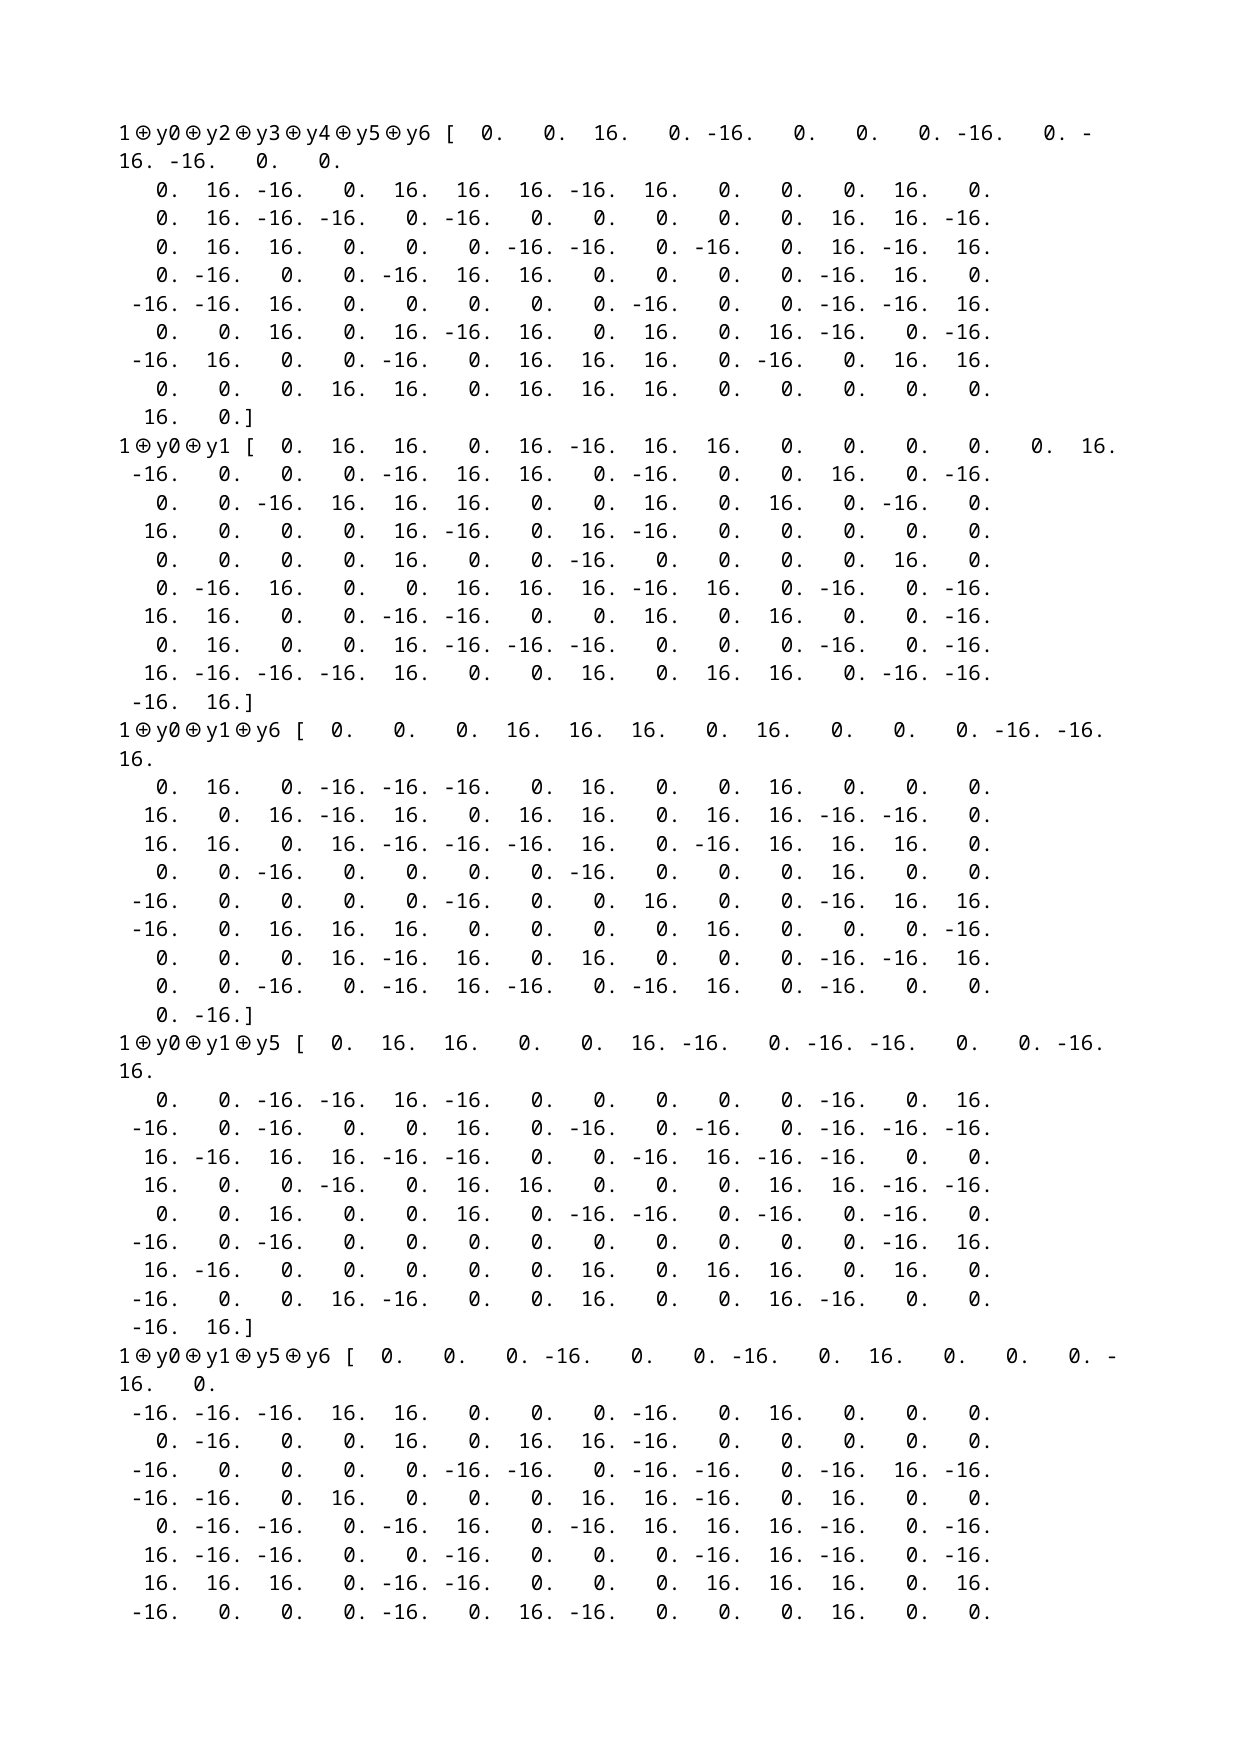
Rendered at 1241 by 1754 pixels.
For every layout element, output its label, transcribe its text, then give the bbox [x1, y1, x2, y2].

text 1⊕y0⊕y1⊕y5 [ 0. 16. 16. 0. 0. 16. -16. 0. -16. -16. 0. 0. -16. 16. [118, 1028, 1122, 1085]
text -16. 0. -16. 0. 0. 0. 0. 0. 0. 0. 0. 0. -16. 16. [118, 1227, 1122, 1256]
text 0. 0. 0. 16. -16. 16. 0. 16. 0. 0. 0. -16. -16. 16. [118, 943, 1122, 971]
text 0. 16. -16. -16. 0. -16. 0. 0. 0. 0. 0. 16. 16. -16. [118, 203, 1122, 232]
text 0. 0. -16. -16. 16. -16. 0. 0. 0. 0. 0. -16. 0. 16. [118, 1085, 1122, 1113]
text 16. 16. 16. 0. -16. -16. 0. 0. 0. 16. 16. 16. 0. 16. [118, 1568, 1122, 1597]
text 0. 0. 0. 0. 16. 0. 0. -16. 0. 0. 0. 0. 16. 0. [118, 545, 1122, 573]
text -16. -16. 0. 16. 0. 0. 0. 16. 16. -16. 0. 16. 0. 0. [118, 1483, 1122, 1512]
text 0. -16. 0. 0. -16. 16. 16. 0. 0. 0. 0. -16. 16. 0. [118, 260, 1122, 289]
text 16. 0. 0. 0. 16. -16. 0. 16. -16. 0. 0. 0. 0. 0. [118, 516, 1122, 545]
text 1⊕y0⊕y1⊕y5⊕y6 [ 0. 0. 0. -16. 0. 0. -16. 0. 16. 0. 0. 0. -16. 0. [118, 1341, 1122, 1398]
text 16. 0. 0. -16. 0. 16. 16. 0. 0. 0. 16. 16. -16. -16. [118, 1170, 1122, 1199]
text 1⊕y0⊕y1⊕y6 [ 0. 0. 0. 16. 16. 16. 0. 16. 0. 0. 0. -16. -16. 16. [118, 715, 1122, 772]
text 0. 0. -16. 0. -16. 16. -16. 0. -16. 16. 0. -16. 0. 0. [118, 971, 1122, 1000]
text 1⊕y0⊕y1 [ 0. 16. 16. 0. 16. -16. 16. 16. 0. 0. 0. 0. 0. 16. [118, 431, 1122, 459]
text -16. 0. 0. 0. 0. -16. -16. 0. -16. -16. 0. -16. 16. -16. [118, 1455, 1122, 1483]
text -16. 0. 0. 16. -16. 0. 0. 16. 0. 0. 16. -16. 0. 0. [118, 1284, 1122, 1312]
text 16. 16. 0. 16. -16. -16. -16. 16. 0. -16. 16. 16. 16. 0. [118, 829, 1122, 857]
text -16. -16. -16. 16. 16. 0. 0. 0. -16. 0. 16. 0. 0. 0. [118, 1398, 1122, 1426]
text 0. -16. -16. 0. -16. 16. 0. -16. 16. 16. 16. -16. 0. -16. [118, 1512, 1122, 1540]
text 0. 0. 16. 0. 0. 16. 0. -16. -16. 0. -16. 0. -16. 0. [118, 1199, 1122, 1227]
text 16. -16. 16. 16. -16. -16. 0. 0. -16. 16. -16. -16. 0. 0. [118, 1142, 1122, 1170]
text 0. -16. 0. 0. 16. 0. 16. 16. -16. 0. 0. 0. 0. 0. [118, 1426, 1122, 1455]
text 0. 16. 0. -16. -16. -16. 0. 16. 0. 0. 16. 0. 0. 0. [118, 772, 1122, 801]
text 0. 0. -16. 0. 0. 0. 0. -16. 0. 0. 0. 16. 0. 0. [118, 857, 1122, 886]
text -16. -16. 16. 0. 0. 0. 0. 0. -16. 0. 0. -16. -16. 16. [118, 289, 1122, 317]
text -16. 0. 0. 0. -16. 0. 16. -16. 0. 0. 0. 16. 0. 0. [118, 1597, 1122, 1625]
text 0. 16. 16. 0. 0. 0. -16. -16. 0. -16. 0. 16. -16. 16. [118, 232, 1122, 260]
text -16. 16. 0. 0. -16. 0. 16. 16. 16. 0. -16. 0. 16. 16. [118, 346, 1122, 374]
text -16. 16.] [118, 1312, 1122, 1341]
text 0. -16.] [118, 1000, 1122, 1028]
text 0. 16. -16. 0. 16. 16. 16. -16. 16. 0. 0. 0. 16. 0. [118, 175, 1122, 203]
text 16. 16. 0. 0. -16. -16. 0. 0. 16. 0. 16. 0. 0. -16. [118, 602, 1122, 630]
text -16. 0. 0. 0. 0. -16. 0. 0. 16. 0. 0. -16. 16. 16. [118, 886, 1122, 914]
text -16. 0. 16. 16. 16. 0. 0. 0. 0. 16. 0. 0. 0. -16. [118, 914, 1122, 943]
text -16. 0. 0. 0. -16. 16. 16. 0. -16. 0. 0. 16. 0. -16. [118, 459, 1122, 488]
text 16. 0. 16. -16. 16. 0. 16. 16. 0. 16. 16. -16. -16. 0. [118, 801, 1122, 829]
text 16. -16. 0. 0. 0. 0. 0. 16. 0. 16. 16. 0. 16. 0. [118, 1256, 1122, 1284]
text -16. 0. -16. 0. 0. 16. 0. -16. 0. -16. 0. -16. -16. -16. [118, 1113, 1122, 1142]
text 0. -16. 16. 0. 0. 16. 16. 16. -16. 16. 0. -16. 0. -16. [118, 573, 1122, 602]
text 0. 0. -16. 16. 16. 16. 0. 0. 16. 0. 16. 0. -16. 0. [118, 488, 1122, 516]
text 16. -16. -16. 0. 0. -16. 0. 0. 0. -16. 16. -16. 0. -16. [118, 1540, 1122, 1568]
text 16. 0.] [118, 402, 1122, 431]
text 1⊕y0⊕y2⊕y3⊕y4⊕y5⊕y6 [ 0. 0. 16. 0. -16. 0. 0. 0. -16. 0. -16. -16. 0. 0. [118, 118, 1122, 175]
text 0. 16. 0. 0. 16. -16. -16. -16. 0. 0. 0. -16. 0. -16. [118, 630, 1122, 658]
text 0. 0. 16. 0. 16. -16. 16. 0. 16. 0. 16. -16. 0. -16. [118, 317, 1122, 346]
text 16. -16. -16. -16. 16. 0. 0. 16. 0. 16. 16. 0. -16. -16. [118, 658, 1122, 687]
text 0. 0. 0. 16. 16. 0. 16. 16. 16. 0. 0. 0. 0. 0. [118, 374, 1122, 402]
text -16. 16.] [118, 687, 1122, 715]
